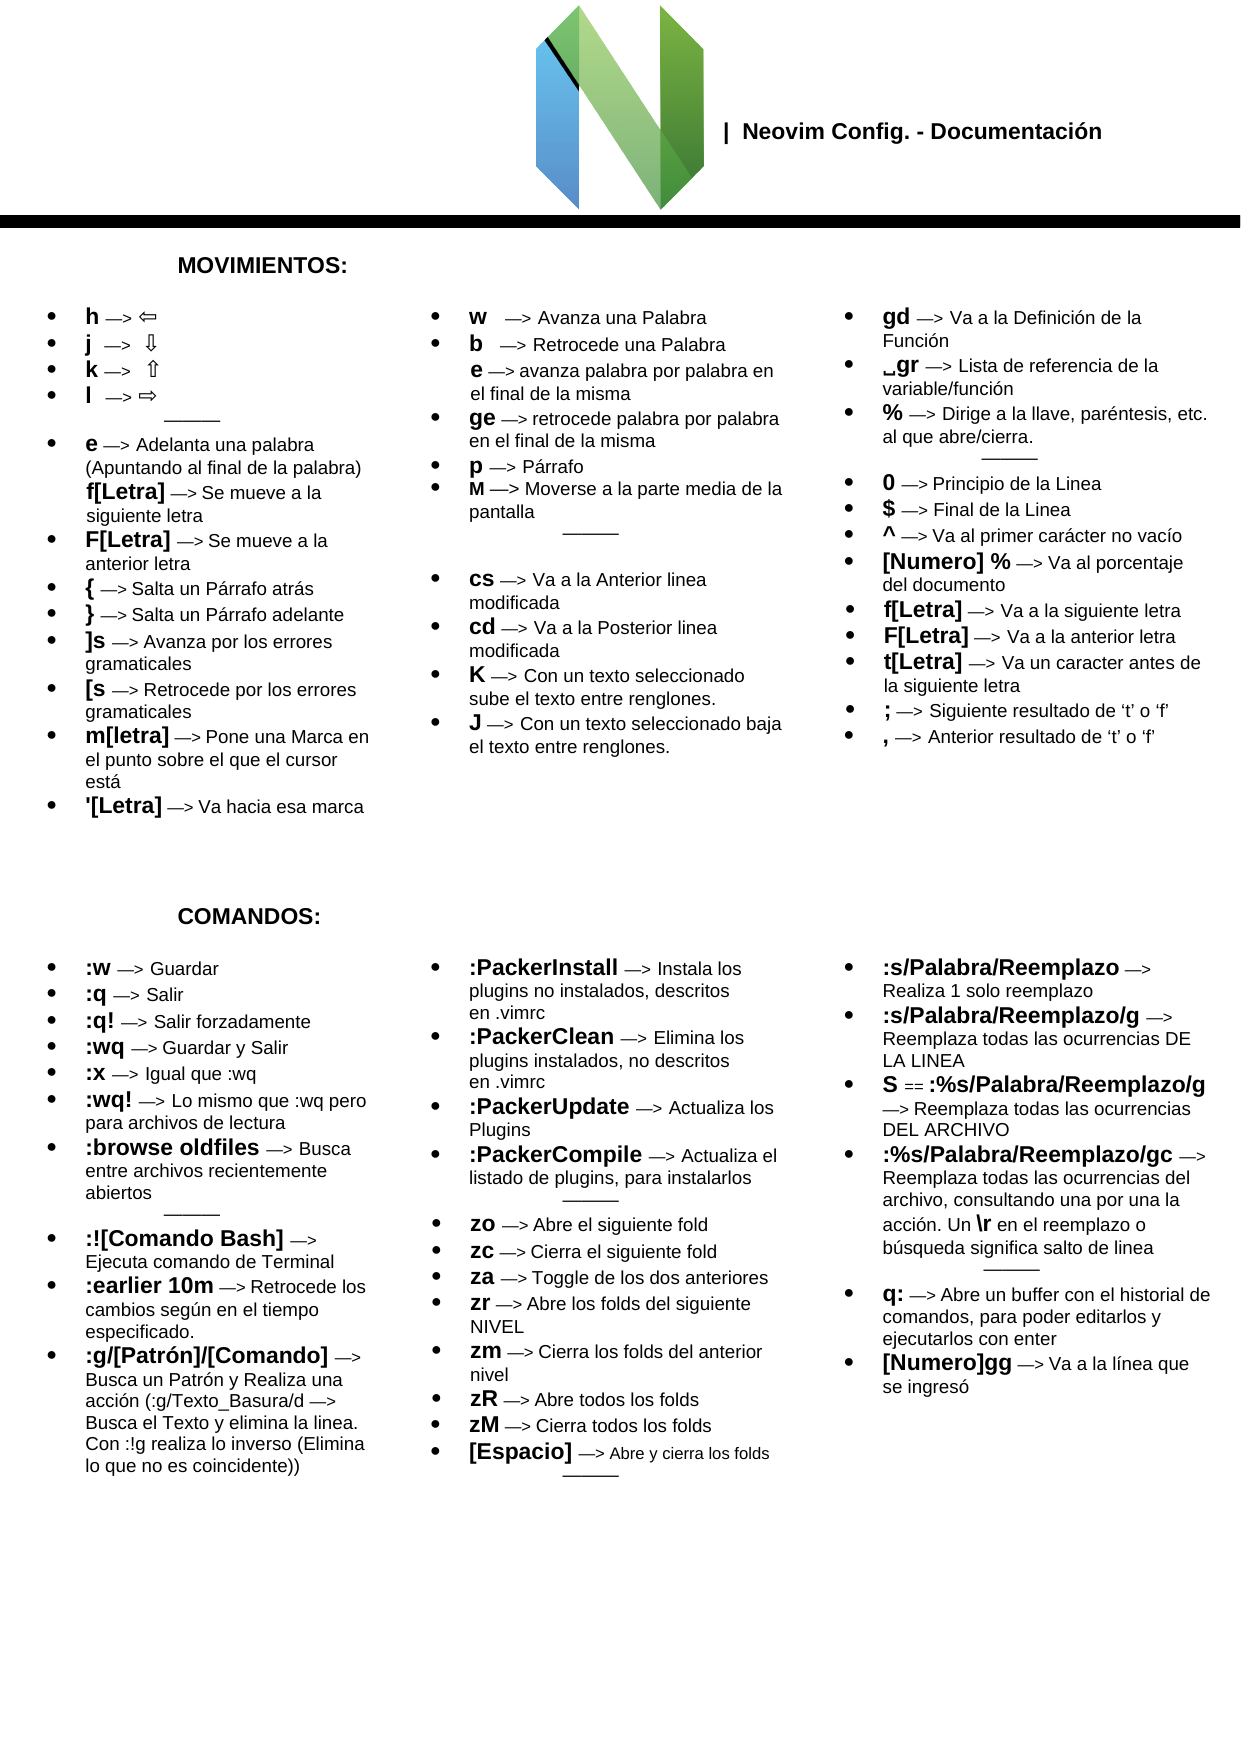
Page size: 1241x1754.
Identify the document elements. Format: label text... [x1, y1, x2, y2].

text COMANDOS: [177, 903, 1152, 929]
table_header w —> Avanza una Palabra b —> Retrocede una Palabra e —> avanza palabra por palabra en el final de la misma ge —> retrocede palabra por palabra en el final de la misma p —> Párrafo M —> Moverse a la parte media de la pantalla ——— cs —> Va a la Anterior linea modificada cd —> Va a la Posterior linea modificada K —> Con un texto seleccionado sube el texto entre renglones. J —> Con un texto seleccionado baja el texto entre renglones. [384, 303, 797, 845]
picture [543, 4, 704, 211]
text | Neovim Config. - Documentación [704, 118, 1152, 144]
text MOVIMIENTOS: [177, 252, 1152, 278]
table_header gd —> Va a la Definición de la Función ⎵gr —> Lista de referencia de la variable/función % —> Dirige a la llave, paréntesis, etc. al que abre/cierra. ——— 0 —> Principio de la Linea $ —> Final de la Linea ^ —> Va al primer carácter no vacío [Numero] % —> Va al porcentaje del documento f[Letra] —> Va a la siguiente letra F[Letra] —> Va a la anterior letra t[Letra] —> Va un caracter antes de la siguiente letra ; —> Siguiente resultado de ‘t’ o ‘f’ , —> Anterior resultado de ‘t’ o ‘f’ [797, 303, 1222, 845]
table_header :s/Palabra/Reemplazo —> Realiza 1 solo reemplazo :s/Palabra/Reemplazo/g —> Reemplaza todas las ocurrencias DE LA LINEA S == :%s/Palabra/Reemplazo/g —> Reemplaza todas las ocurrencias DEL ARCHIVO :%s/Palabra/Reemplazo/gc —> Reemplaza todas las ocurrencias del archivo, consultando una por una la acción. Un \r en el reemplazo o búsqueda significa salto de linea ——— q: —> Abre un buffer con el historial de comandos, para poder editarlos y ejecutarlos con enter [Numero]gg —> Va a la línea que se ingresó [797, 954, 1226, 1502]
table_header :PackerInstall —> Instala los plugins no instalados, descritos en .vimrc :PackerClean —> Elimina los plugins instalados, no descritos en .vimrc :PackerUpdate —> Actualiza los Plugins :PackerCompile —> Actualiza el listado de plugins, para instalarlos ——— zo —> Abre el siguiente fold zc —> Cierra el siguiente fold za —> Toggle de los dos anteriores zr —> Abre los folds del siguiente NIVEL zm —> Cierra los folds del anterior nivel zR —> Abre todos los folds zM —> Cierra todos los folds [Espacio] —> Abre y cierra los folds ——— [384, 954, 797, 1502]
text [177, 118, 543, 144]
table_header h —> ⇦ j —> ⇩ k —> ⇧ l —> ⇨ ——— e —> Adelanta una palabra (Apuntando al final de la palabra) f[Letra] —> Se mueve a la siguiente letra F[Letra] —> Se mueve a la anterior letra { —> Salta un Párrafo atrás } —> Salta un Párrafo adelante ]s —> Avanza por los errores gramaticales [s —> Retrocede por los errores gramaticales m[letra] —> Pone una Marca en el punto sobre el que el cursor está '[Letra] —> Va hacia esa marca [0, 303, 384, 845]
table_header :w —> Guardar :q —> Salir :q! —> Salir forzadamente :wq —> Guardar y Salir :x —> Igual que :wq :wq! —> Lo mismo que :wq pero para archivos de lectura :browse oldfiles —> Busca entre archivos recientemente abiertos ——— :![Comando Bash] —> Ejecuta comando de Terminal :earlier 10m —> Retrocede los cambios según en el tiempo especificado. :g/[Patrón]/[Comando] —> Busca un Patrón y Realiza una acción (:g/Texto_Basura/d —> Busca el Texto y elimina la linea. Con :!g realiza lo inverso (Elimina lo que no es coincidente)) [0, 954, 384, 1502]
